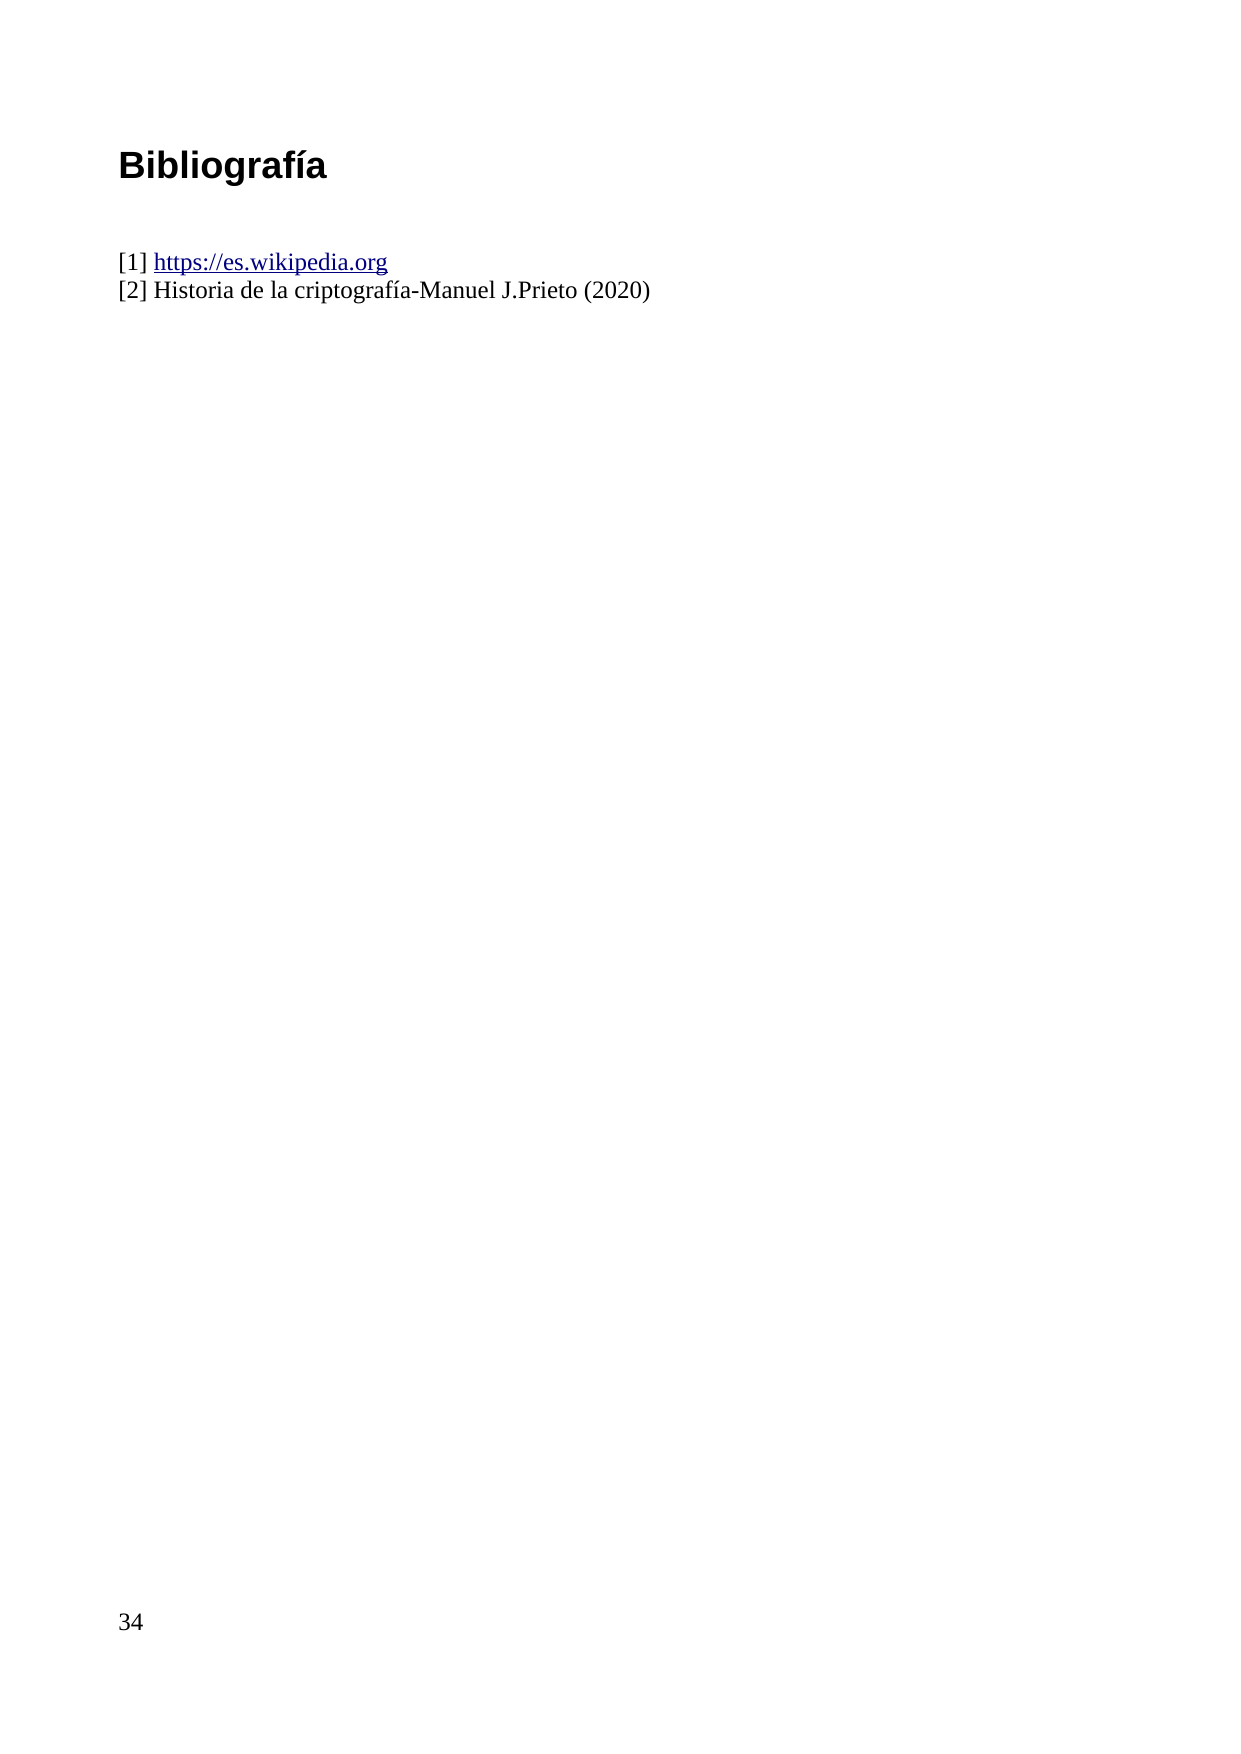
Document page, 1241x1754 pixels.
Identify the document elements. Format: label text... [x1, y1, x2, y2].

text [1] https://es.wikipedia.org [118, 247, 1122, 276]
subtitle Bibliografía [118, 143, 1122, 187]
text [2] Historia de la criptografía-Manuel J.Prieto (2020) [118, 276, 1122, 304]
